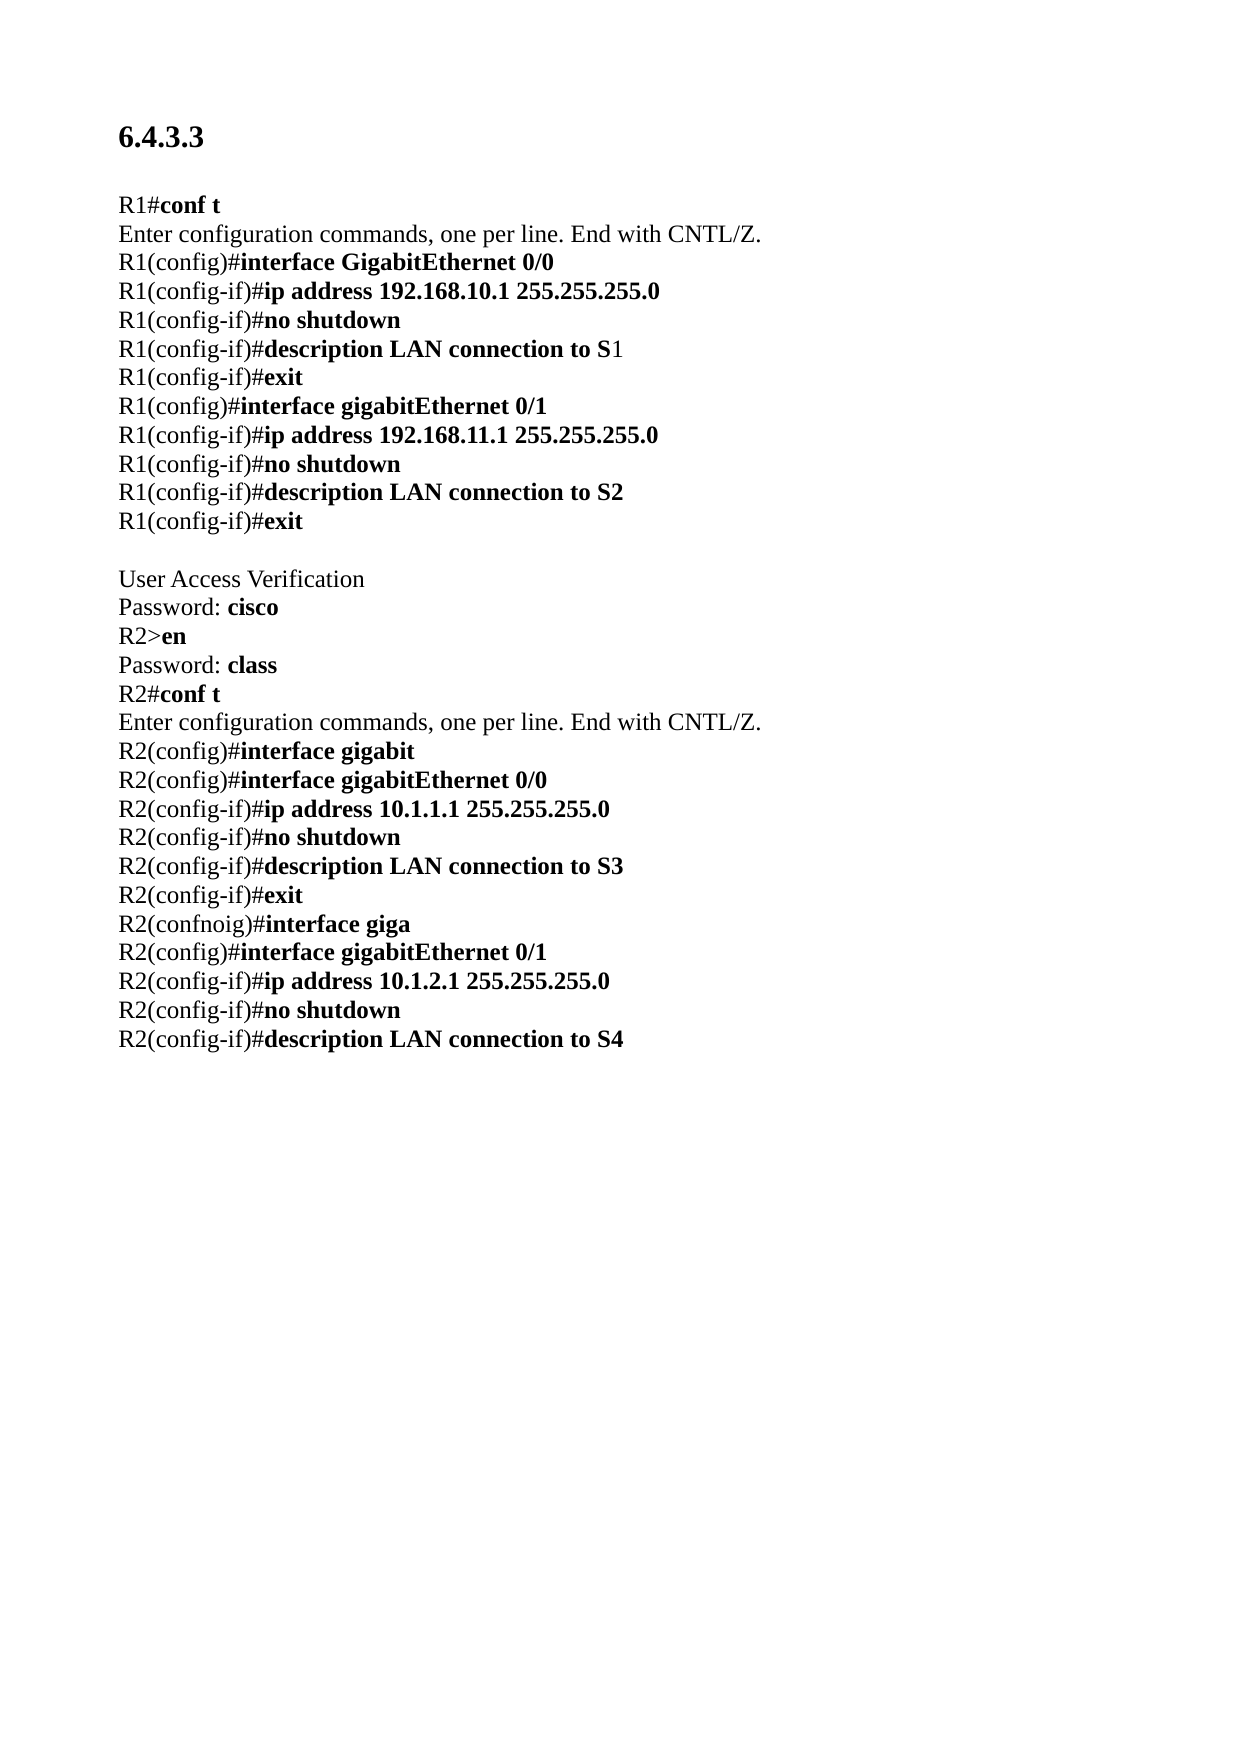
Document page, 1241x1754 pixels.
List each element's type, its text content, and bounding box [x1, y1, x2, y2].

text R1(config)#interface gigabitEthernet 0/1 [118, 391, 1122, 420]
text R1(config-if)#ip address 192.168.10.1 255.255.255.0 [118, 276, 1122, 305]
text R1(config-if)#no shutdown [118, 449, 1122, 477]
text Password: class [118, 650, 1122, 679]
text 6.4.3.3 [118, 118, 1122, 154]
text R2(config)#interface gigabitEthernet 0/1 [118, 937, 1122, 966]
text R2(config-if)#ip address 10.1.1.1 255.255.255.0 [118, 794, 1122, 822]
text R2(config)#interface gigabitEthernet 0/0 [118, 765, 1122, 794]
text R2(config-if)#ip address 10.1.2.1 255.255.255.0 [118, 966, 1122, 995]
text R2(config-if)#no shutdown [118, 822, 1122, 851]
text R1(config-if)#ip address 192.168.11.1 255.255.255.0 [118, 420, 1122, 449]
text Enter configuration commands, one per line. End with CNTL/Z. [118, 219, 1122, 247]
text R1#conf t [118, 190, 1122, 219]
text R2(config-if)#no shutdown [118, 995, 1122, 1024]
text Password: cisco [118, 592, 1122, 621]
text R1(config-if)#description LAN connection to S2 [118, 477, 1122, 506]
text R2(config)#interface gigabit [118, 736, 1122, 765]
text R2(config-if)#exit [118, 880, 1122, 909]
text R2(confnoig)#interface giga [118, 909, 1122, 937]
text R1(config-if)#exit [118, 506, 1122, 535]
text R1(config-if)#no shutdown [118, 305, 1122, 334]
text R2(config-if)#description LAN connection to S4 [118, 1024, 1122, 1052]
text R2>en [118, 621, 1122, 650]
text R1(config)#interface GigabitEthernet 0/0 [118, 247, 1122, 276]
text R1(config-if)#description LAN connection to S1 [118, 334, 1122, 362]
text User Access Verification [118, 564, 1122, 592]
text R2#conf t [118, 679, 1122, 707]
text R2(config-if)#description LAN connection to S3 [118, 851, 1122, 880]
text Enter configuration commands, one per line. End with CNTL/Z. [118, 707, 1122, 736]
text R1(config-if)#exit [118, 362, 1122, 391]
